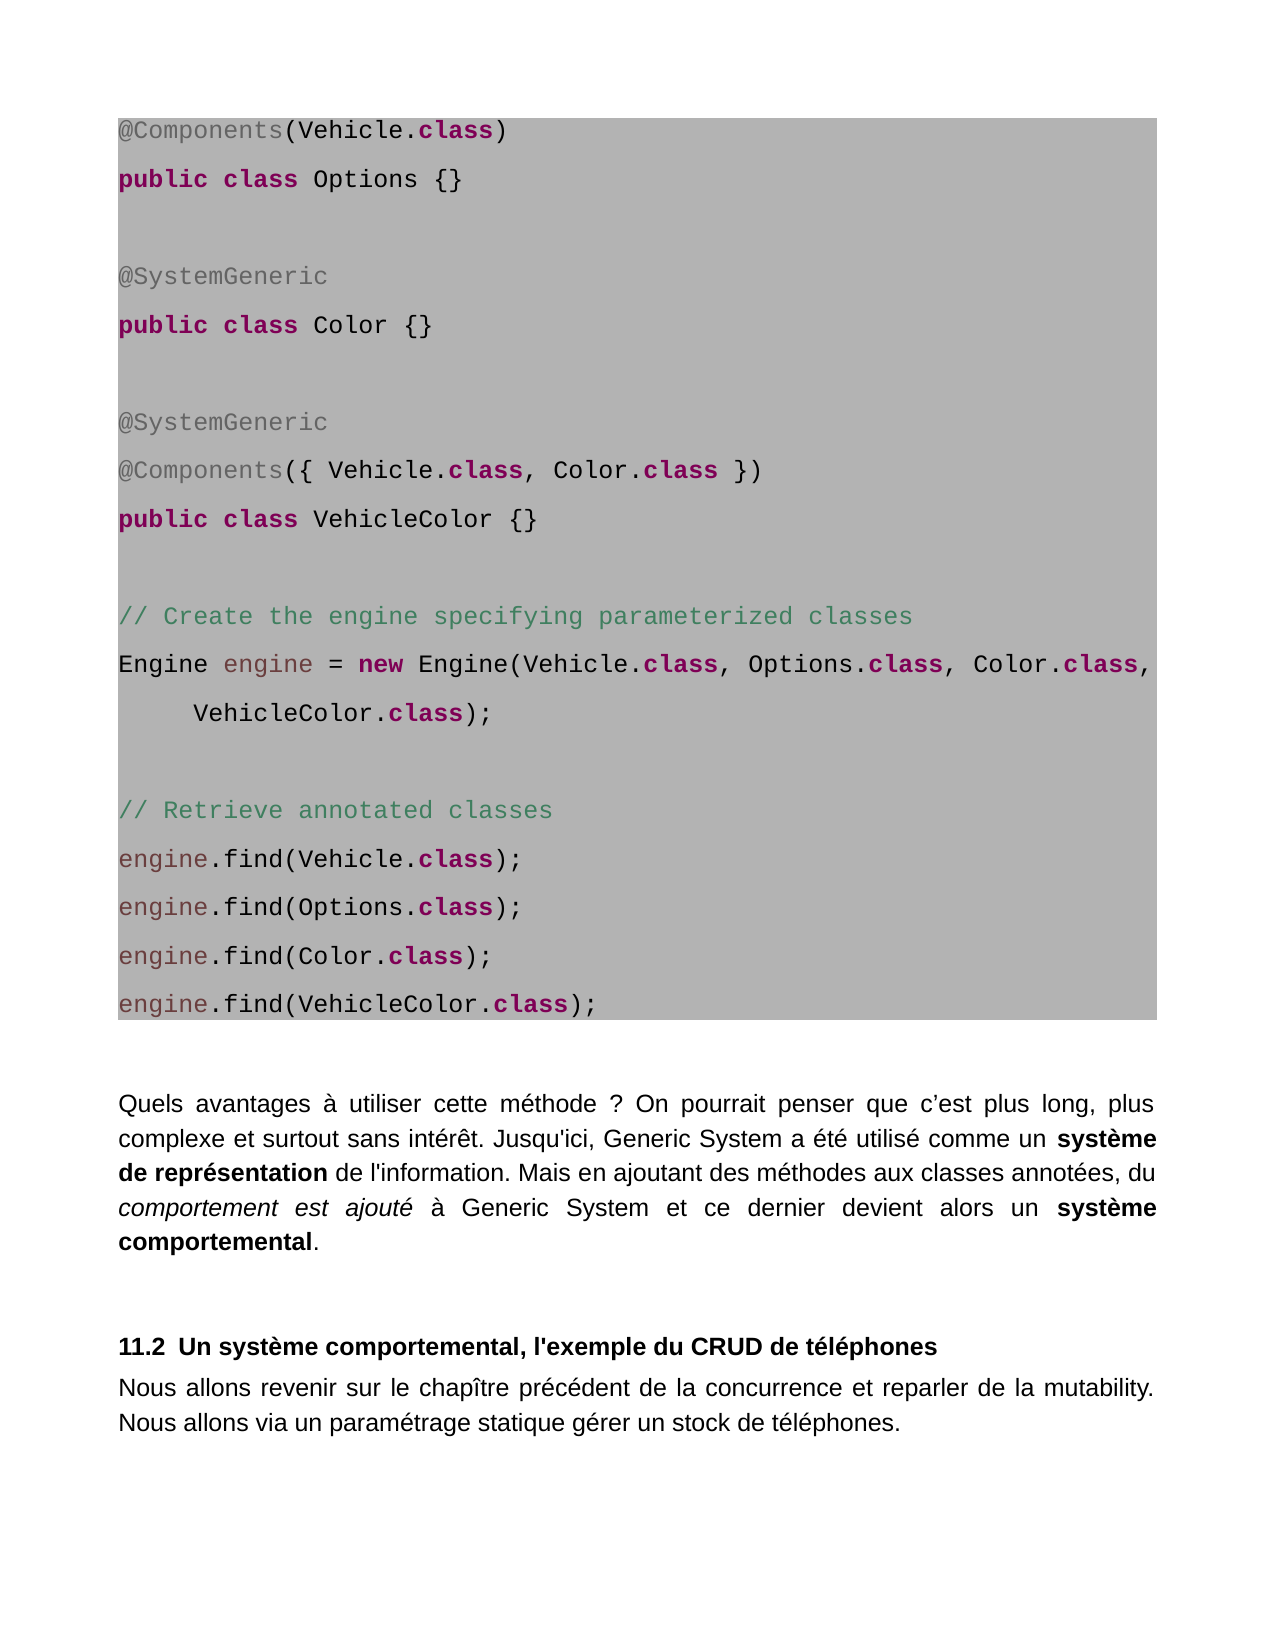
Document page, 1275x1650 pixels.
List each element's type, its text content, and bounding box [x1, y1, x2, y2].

text @SystemGeneric [118, 409, 1157, 438]
text public class Options {} [118, 167, 1157, 195]
text engine.find(Options.class); [118, 895, 1157, 923]
text VehicleColor.class); [118, 701, 1157, 729]
text public class Color {} [118, 312, 1157, 341]
text Engine engine = new Engine(Vehicle.class, Options.class, Color.class, [118, 652, 1157, 680]
text @SystemGeneric [118, 264, 1157, 292]
text engine.find(Color.class); [118, 943, 1157, 972]
text Nous allons revenir sur le chapître précédent de la concurrence et reparler de la mutability. Nous allons via un paramétrage statique gérer un stock de téléphones. [118, 1373, 1157, 1436]
text engine.find(Vehicle.class); [118, 846, 1157, 874]
text // Retrieve annotated classes [118, 798, 1157, 826]
text @Components({ Vehicle.class, Color.class }) [118, 458, 1157, 486]
text public class VehicleColor {} [118, 506, 1157, 535]
text @Components(Vehicle.class) [118, 118, 1157, 146]
text // Create the engine specifying parameterized classes [118, 603, 1157, 632]
subtitle Un système comportemental, l'exemple du CRUD de téléphones [118, 1332, 1157, 1361]
text engine.find(VehicleColor.class); [118, 992, 1157, 1020]
text Quels avantages à utiliser cette méthode ? On pourrait penser que c’est plus long, plus complexe et surtout sans intérêt. Jusqu'ici, Generic System a été utilisé comme un système de représentation de l'information. Mais en ajoutant des méthodes aux classes annotées, du comportement est ajouté à Generic System et ce dernier devient alors un système comportemental. [118, 1089, 1157, 1256]
